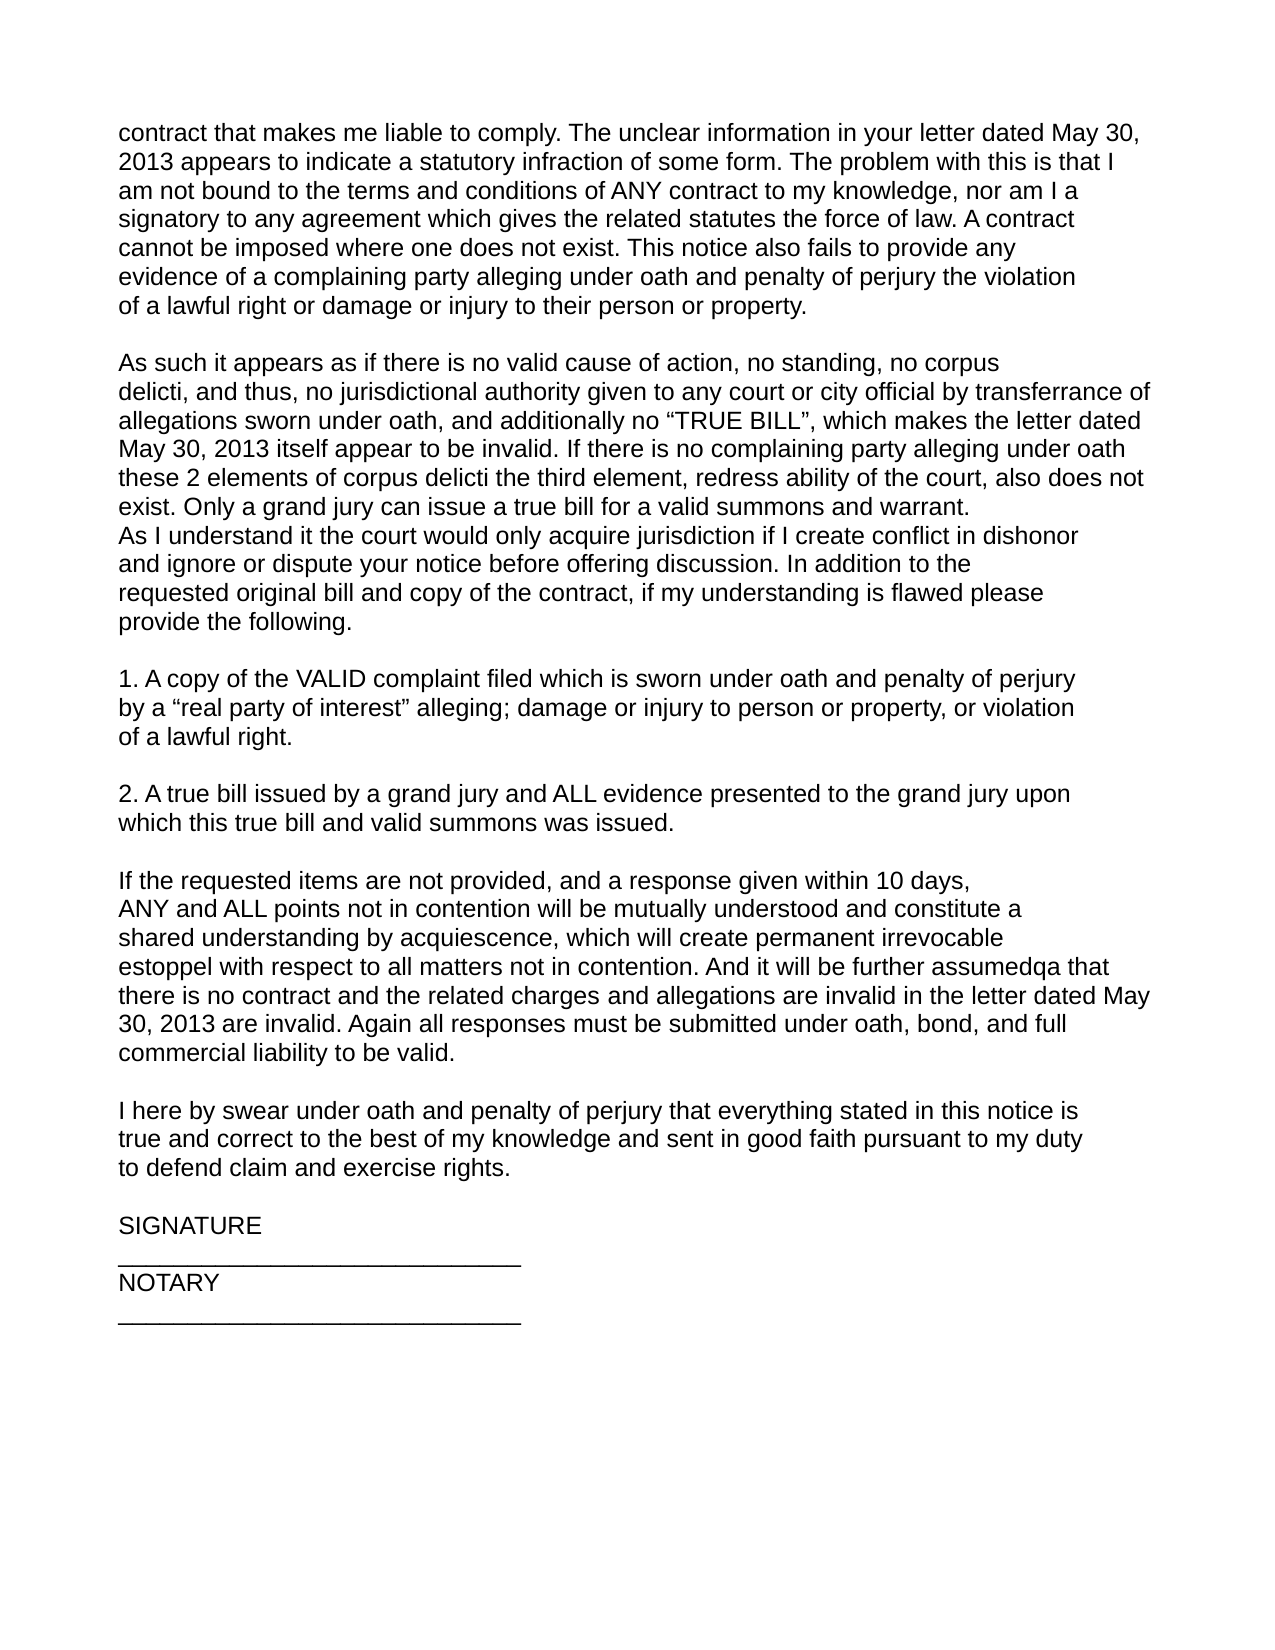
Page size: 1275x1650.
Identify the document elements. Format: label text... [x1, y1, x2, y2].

text of a lawful right. [118, 722, 1157, 751]
text 2. A true bill issued by a grand jury and ALL evidence presented to the grand jury upon [118, 779, 1157, 808]
text there is no contract and the related charges and allegations are invalid in the letter dated May 30, 2013 are invalid. Again all responses must be submitted under oath, bond, and full commercial liability to be valid. [118, 981, 1157, 1067]
text requested original bill and copy of the contract, if my understanding is flawed please [118, 578, 1157, 607]
text I here by swear under oath and penalty of perjury that everything stated in this notice is [118, 1096, 1157, 1124]
text to defend claim and exercise rights. [118, 1153, 1157, 1182]
text of a lawful right or damage or injury to their person or property. [118, 291, 1157, 319]
text If the requested items are not provided, and a response given within 10 days, [118, 866, 1157, 894]
text provide the following. [118, 607, 1157, 636]
text signatory to any agreement which gives the related statutes the force of law. A contract [118, 204, 1157, 233]
text allegations sworn under oath, and additionally no “TRUE BILL”, which makes the letter dated May 30, 2013 itself appear to be invalid. If there is no complaining party alleging under oath these 2 elements of corpus delicti the third element, redress ability of the court, also does not exist. Only a grand jury can issue a true bill for a valid summons and warrant. [118, 406, 1157, 521]
text 1. A copy of the VALID complaint filed which is sworn under oath and penalty of perjury [118, 664, 1157, 693]
text delicti, and thus, no jurisdictional authority given to any court or city official by transferrance of [118, 377, 1157, 406]
text As I understand it the court would only acquire jurisdiction if I create conflict in dishonor [118, 521, 1157, 549]
text by a “real party of interest” alleging; damage or injury to person or property, or violation [118, 693, 1157, 722]
text estoppel with respect to all matters not in contention. And it will be further assumedqa that [118, 952, 1157, 981]
text true and correct to the best of my knowledge and sent in good faith pursuant to my duty [118, 1124, 1157, 1153]
text evidence of a complaining party alleging under oath and penalty of perjury the violation [118, 262, 1157, 291]
text _____________________________ [118, 1297, 1157, 1326]
text ANY and ALL points not in contention will be mutually understood and constitute a [118, 894, 1157, 923]
text SIGNATURE [118, 1211, 1157, 1239]
text which this true bill and valid summons was issued. [118, 808, 1157, 837]
text As such it appears as if there is no valid cause of action, no standing, no corpus [118, 348, 1157, 377]
text and ignore or dispute your notice before offering discussion. In addition to the [118, 549, 1157, 578]
text contract that makes me liable to comply. The unclear information in your letter dated May 30, 2013 appears to indicate a statutory infraction of some form. The problem with this is that I am not bound to the terms and conditions of ANY contract to my knowledge, nor am I a [118, 118, 1157, 204]
text shared understanding by acquiescence, which will create permanent irrevocable [118, 923, 1157, 952]
text _____________________________ [118, 1239, 1157, 1268]
text cannot be imposed where one does not exist. This notice also fails to provide any [118, 233, 1157, 262]
text NOTARY [118, 1268, 1157, 1297]
